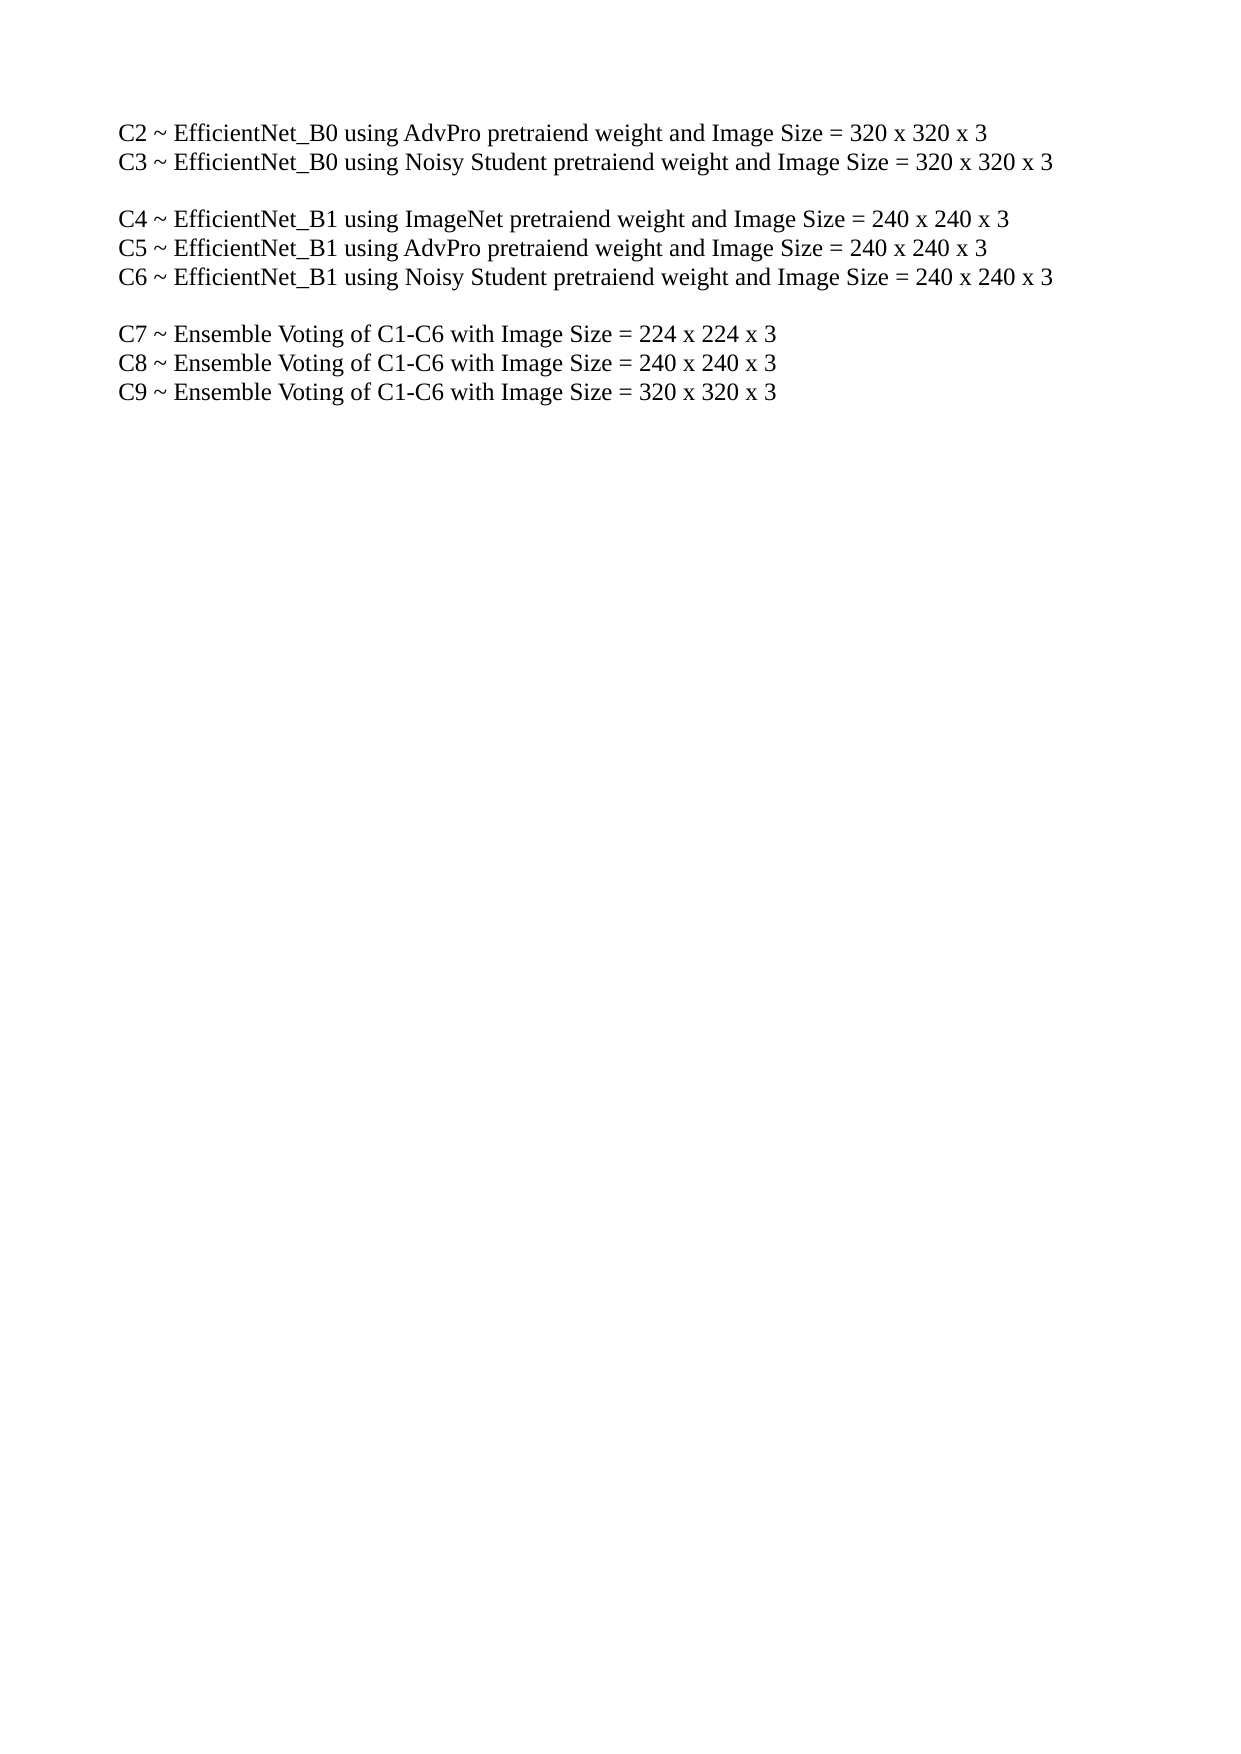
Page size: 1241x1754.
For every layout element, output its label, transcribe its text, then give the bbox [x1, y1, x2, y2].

text C6 ~ EfficientNet_B1 using Noisy Student pretraiend weight and Image Size = 240 x 240 x 3 [118, 262, 1122, 291]
text C2 ~ EfficientNet_B0 using AdvPro pretraiend weight and Image Size = 320 x 320 x 3 [118, 118, 1122, 147]
text C4 ~ EfficientNet_B1 using ImageNet pretraiend weight and Image Size = 240 x 240 x 3 [118, 204, 1122, 233]
text C3 ~ EfficientNet_B0 using Noisy Student pretraiend weight and Image Size = 320 x 320 x 3 [118, 147, 1122, 176]
text C9 ~ Ensemble Voting of C1-C6 with Image Size = 320 x 320 x 3 [118, 377, 1122, 406]
text C5 ~ EfficientNet_B1 using AdvPro pretraiend weight and Image Size = 240 x 240 x 3 [118, 233, 1122, 262]
text C8 ~ Ensemble Voting of C1-C6 with Image Size = 240 x 240 x 3 [118, 348, 1122, 377]
text C7 ~ Ensemble Voting of C1-C6 with Image Size = 224 x 224 x 3 [118, 319, 1122, 348]
